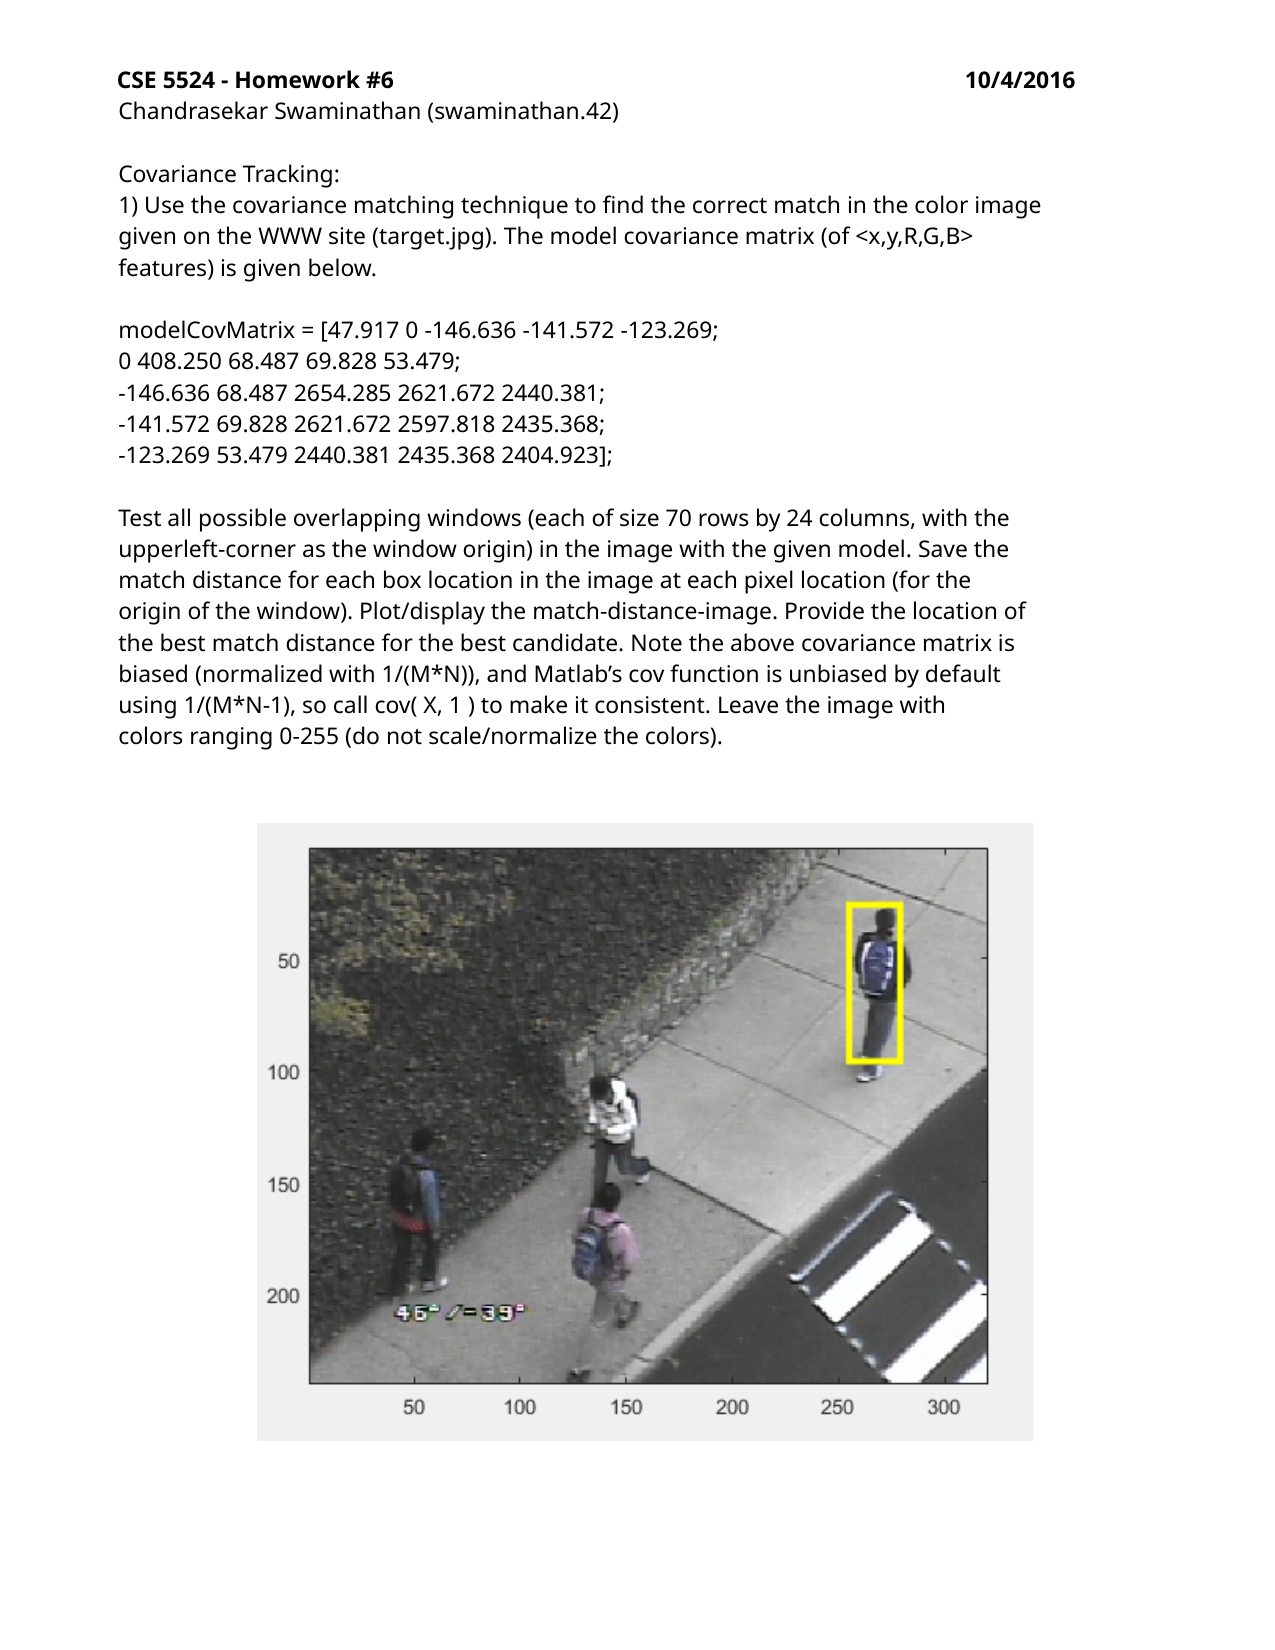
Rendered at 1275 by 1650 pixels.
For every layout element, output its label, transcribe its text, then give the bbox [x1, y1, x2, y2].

text -146.636 68.487 2654.285 2621.672 2440.381; [118, 377, 1157, 408]
text 0 408.250 68.487 69.828 53.479; [118, 345, 1157, 377]
text using 1/(M*N-1), so call cov( X, 1 ) to make it consistent. Leave the image with [118, 689, 1157, 720]
text biased (normalized with 1/(M*N)), and Matlab’s cov function is unbiased by default [118, 658, 1157, 689]
text given on the WWW site (target.jpg). The model covariance matrix (of <x,y,R,G,B> [118, 220, 1157, 252]
text modelCovMatrix = [47.917 0 -146.636 -141.572 -123.269; [118, 314, 1157, 345]
text features) is given below. [118, 252, 1157, 283]
text -123.269 53.479 2440.381 2435.368 2404.923]; [118, 439, 1157, 470]
text -141.572 69.828 2621.672 2597.818 2435.368; [118, 408, 1157, 439]
text Covariance Tracking: [118, 158, 1157, 189]
text colors ranging 0-255 (do not scale/normalize the colors). [118, 720, 1157, 752]
text CSE 5524 - Homework #6 10/4/2016 [117, 64, 1157, 95]
text origin of the window). Plot/display the match-distance-image. Provide the location of [118, 595, 1157, 627]
picture [257, 823, 1034, 1441]
text 1) Use the covariance matching technique to find the correct match in the color image [118, 189, 1157, 220]
text match distance for each box location in the image at each pixel location (for the [118, 564, 1157, 595]
text the best match distance for the best candidate. Note the above covariance matrix is [118, 627, 1157, 658]
text Chandrasekar Swaminathan (swaminathan.42) [118, 95, 1157, 127]
text upperleft-corner as the window origin) in the image with the given model. Save the [118, 533, 1157, 564]
text Test all possible overlapping windows (each of size 70 rows by 24 columns, with the [118, 502, 1157, 533]
